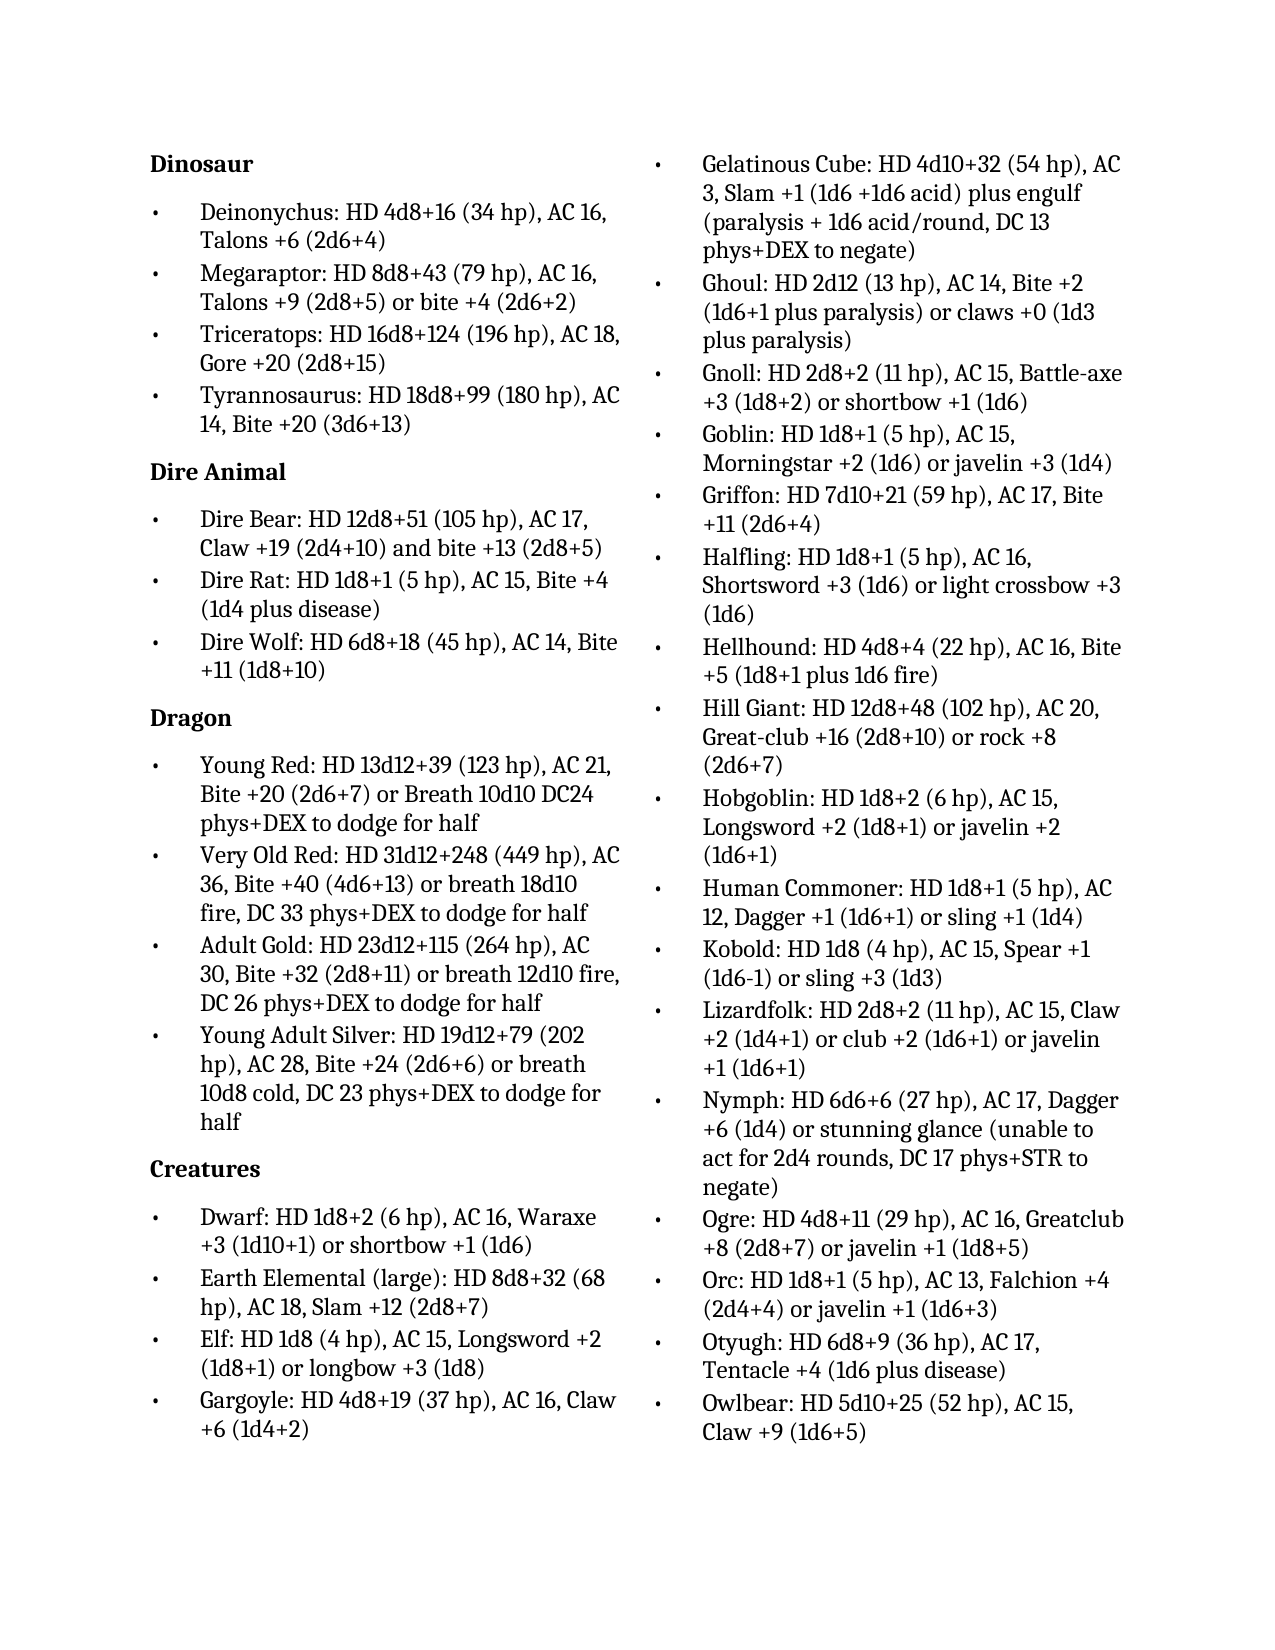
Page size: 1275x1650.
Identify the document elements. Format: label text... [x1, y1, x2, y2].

text Dinosaur [150, 150, 622, 179]
list Ogre: HD 4d8+11 (29 hp), AC 16, Greatclub +8 (2d8+7) or javelin +1 (1d8+5) [652, 1205, 1125, 1262]
list Dire Rat: HD 1d8+1 (5 hp), AC 15, Bite +4 (1d4 plus disease) [150, 566, 622, 624]
list Gelatinous Cube: HD 4d10+32 (54 hp), AC 3, Slam +1 (1d6 +1d6 acid) plus engulf (paralysis + 1d6 acid/round, DC 13 phys+DEX to negate) [652, 150, 1125, 265]
list Young Red: HD 13d12+39 (123 hp), AC 21, Bite +20 (2d6+7) or Breath 10d10 DC24 phys+DEX to dodge for half [150, 751, 622, 837]
list Megaraptor: HD 8d8+43 (79 hp), AC 16, Talons +9 (2d8+5) or bite +4 (2d6+2) [150, 259, 622, 316]
list Ghoul: HD 2d12 (13 hp), AC 14, Bite +2 (1d6+1 plus paralysis) or claws +0 (1d3 plus paralysis) [652, 269, 1125, 355]
list Gargoyle: HD 4d8+19 (37 hp), AC 16, Claw +6 (1d4+2) [150, 1386, 622, 1444]
list Owlbear: HD 5d10+25 (52 hp), AC 15, Claw +9 (1d6+5) [652, 1389, 1125, 1446]
list Earth Elemental (large): HD 8d8+32 (68 hp), AC 18, Slam +12 (2d8+7) [150, 1264, 622, 1321]
list Dire Bear: HD 12d8+51 (105 hp), AC 17, Claw +19 (2d4+10) and bite +13 (2d8+5) [150, 505, 622, 562]
list Hellhound: HD 4d8+4 (22 hp), AC 16, Bite +5 (1d8+1 plus 1d6 fire) [652, 632, 1125, 690]
list Nymph: HD 6d6+6 (27 hp), AC 17, Dagger +6 (1d4) or stunning glance (unable to act for 2d4 rounds, DC 17 phys+STR to negate) [652, 1086, 1125, 1201]
list Human Commoner: HD 1d8+1 (5 hp), AC 12, Dagger +1 (1d6+1) or sling +1 (1d4) [652, 874, 1125, 931]
list Otyugh: HD 6d8+9 (36 hp), AC 17, Tentacle +4 (1d6 plus disease) [652, 1327, 1125, 1385]
list Young Adult Silver: HD 19d12+79 (202 hp), AC 28, Bite +24 (2d6+6) or breath 10d8 cold, DC 23 phys+DEX to dodge for half [150, 1021, 622, 1136]
list Halfling: HD 1d8+1 (5 hp), AC 16, Shortsword +3 (1d6) or light crossbow +3 (1d6) [652, 542, 1125, 629]
text Dire Animal [150, 457, 622, 486]
list Gnoll: HD 2d8+2 (11 hp), AC 15, Battle-axe +3 (1d8+2) or shortbow +1 (1d6) [652, 359, 1125, 416]
list Dire Wolf: HD 6d8+18 (45 hp), AC 14, Bite +11 (1d8+10) [150, 627, 622, 685]
text Creatures [150, 1155, 622, 1184]
list Hobgoblin: HD 1d8+2 (6 hp), AC 15, Longsword +2 (1d8+1) or javelin +2 (1d6+1) [652, 784, 1125, 870]
list Kobold: HD 1d8 (4 hp), AC 15, Spear +1 (1d6-1) or sling +3 (1d3) [652, 935, 1125, 992]
text Dragon [150, 704, 622, 732]
list Deinonychus: HD 4d8+16 (34 hp), AC 16, Talons +6 (2d6+4) [150, 197, 622, 255]
list Dwarf: HD 1d8+2 (6 hp), AC 16, Waraxe +3 (1d10+1) or shortbow +1 (1d6) [150, 1202, 622, 1260]
list Orc: HD 1d8+1 (5 hp), AC 13, Falchion +4 (2d4+4) or javelin +1 (1d6+3) [652, 1266, 1125, 1324]
list Goblin: HD 1d8+1 (5 hp), AC 15, Morningstar +2 (1d6) or javelin +3 (1d4) [652, 420, 1125, 477]
list Tyrannosaurus: HD 18d8+99 (180 hp), AC 14, Bite +20 (3d6+13) [150, 381, 622, 439]
list Adult Gold: HD 23d12+115 (264 hp), AC 30, Bite +32 (2d8+11) or breath 12d10 fire, DC 26 phys+DEX to dodge for half [150, 931, 622, 1017]
list Hill Giant: HD 12d8+48 (102 hp), AC 20, Great-club +16 (2d8+10) or rock +8 (2d6+7) [652, 694, 1125, 780]
list Triceratops: HD 16d8+124 (196 hp), AC 18, Gore +20 (2d8+15) [150, 320, 622, 377]
list Very Old Red: HD 31d12+248 (449 hp), AC 36, Bite +40 (4d6+13) or breath 18d10 fire, DC 33 phys+DEX to dodge for half [150, 841, 622, 927]
list Griffon: HD 7d10+21 (59 hp), AC 17, Bite +11 (2d6+4) [652, 481, 1125, 539]
list Elf: HD 1d8 (4 hp), AC 15, Longsword +2 (1d8+1) or longbow +3 (1d8) [150, 1325, 622, 1382]
list Lizardfolk: HD 2d8+2 (11 hp), AC 15, Claw +2 (1d4+1) or club +2 (1d6+1) or javelin +1 (1d6+1) [652, 996, 1125, 1082]
